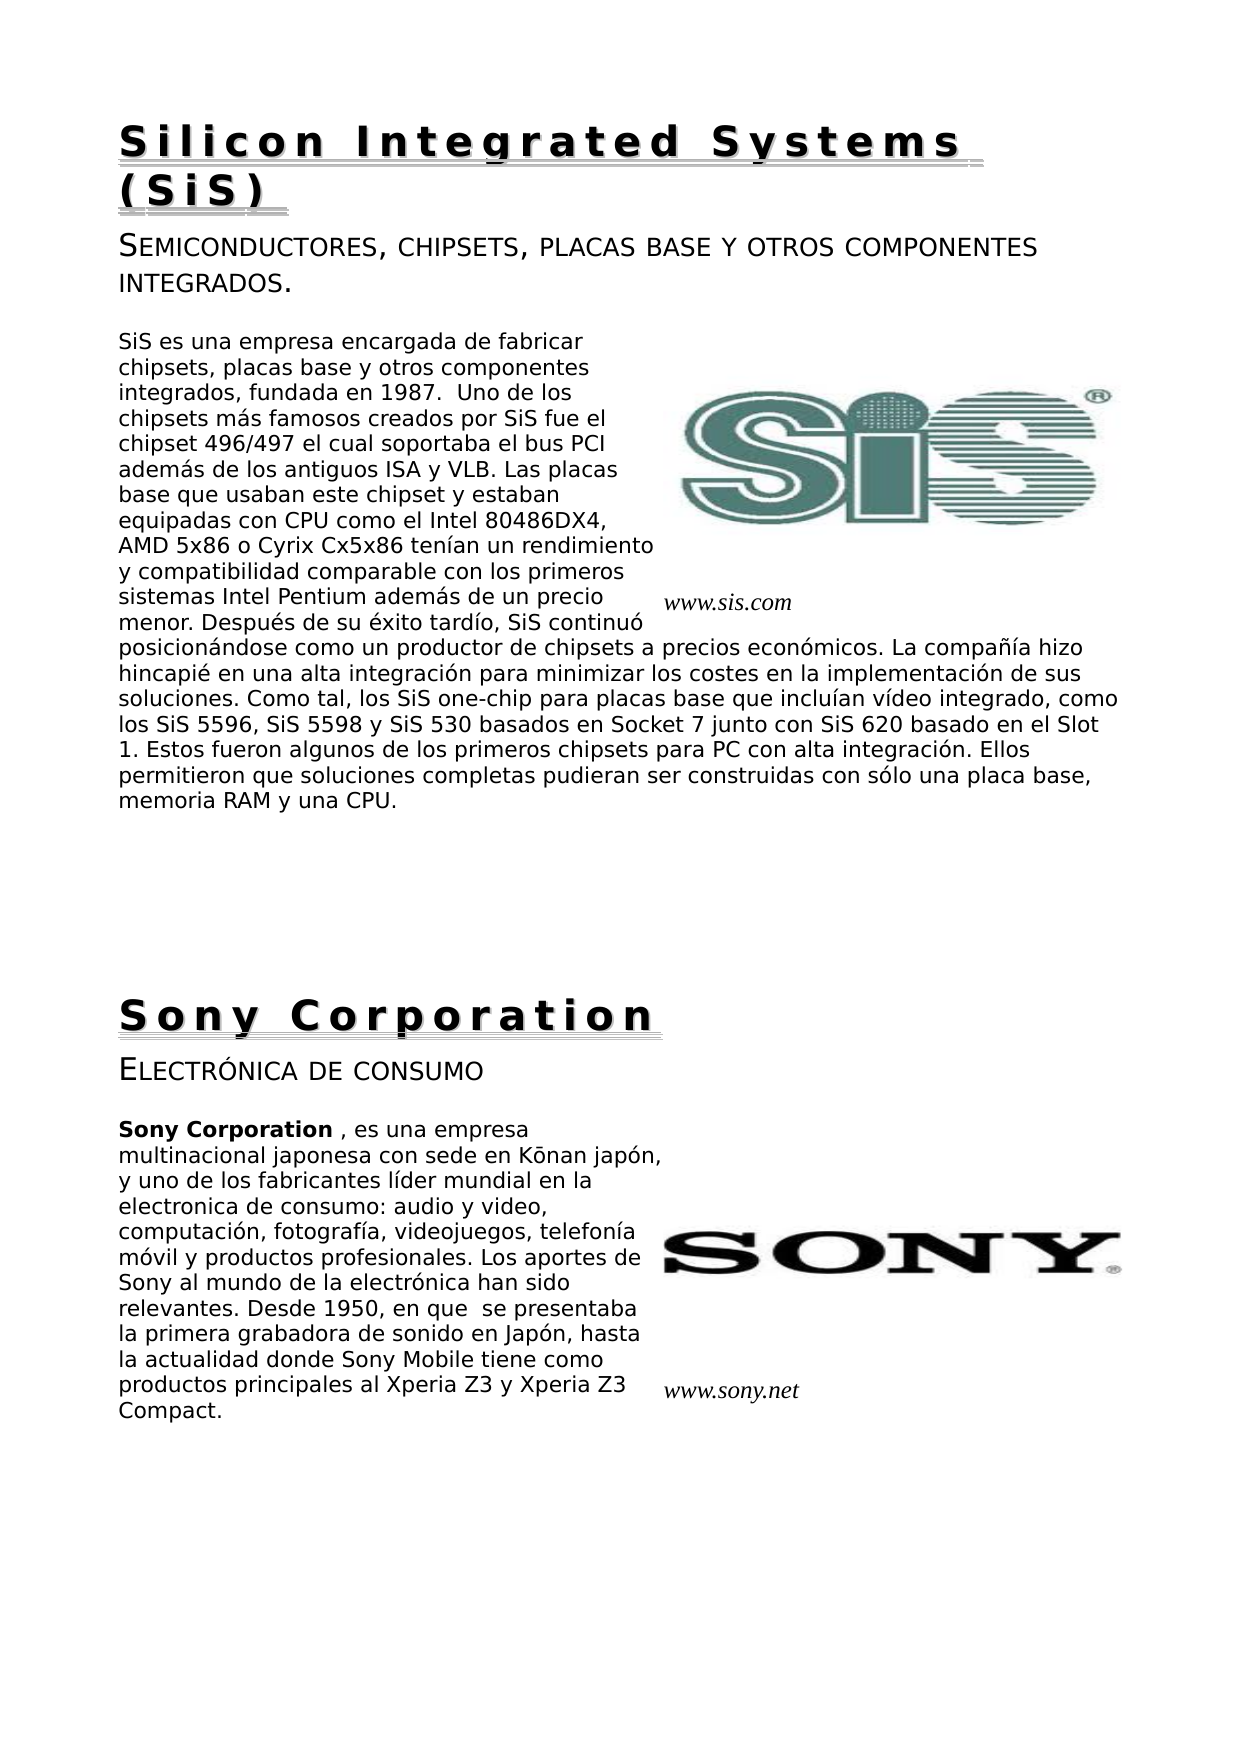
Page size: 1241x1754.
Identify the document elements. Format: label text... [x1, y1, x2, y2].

text Sony Corporation , es una empresa multinacional japonesa con sede en Kōnan japón, y uno de los fabricantes líder mundial en la electronica de consumo: audio y video, computación, fotografía, videojuegos, telefonía móvil y productos profesionales. Los aportes de Sony al mundo de la electrónica han sido relevantes. Desde 1950, en que se presentaba la primera grabadora de sonido en Japón, hasta la actualidad donde Sony Mobile tiene como productos principales al Xperia Z3 y Xperia Z3 Compact. [118, 1117, 1122, 1424]
text Electrónica de consumo [118, 1052, 1122, 1088]
picture [663, 341, 1123, 588]
text sony Corporation [118, 991, 1122, 1040]
picture [663, 1130, 1123, 1376]
text SiS es una empresa encargada de fabricar chipsets, placas base y otros componentes integrados, fundada en 1987. Uno de los chipsets más famosos creados por SiS fue el chipset 496/497 el cual soportaba el bus PCI además de los antiguos ISA y VLB. Las placas base que usaban este chipset y estaban equipadas con CPU como el Intel 80486DX4, AMD 5x86 o Cyrix Cx5x86 tenían un rendimiento y compatibilidad comparable con los primeros sistemas Intel Pentium además de un precio menor. Después de su éxito tardío, SiS continuó posicionándose como un productor de chipsets a precios económicos. La compañía hizo hincapié en una alta integración para minimizar los costes en la implementación de sus soluciones. Como tal, los SiS one-chip para placas base que incluían vídeo integrado, como los SiS 5596, SiS 5598 y SiS 530 basados en Socket 7 junto con SiS 620 basado en el Slot 1. Estos fueron algunos de los primeros chipsets para PC con alta integración. Ellos permitieron que soluciones completas pudieran ser construidas con sólo una placa base, memoria RAM y una CPU. [118, 329, 1122, 814]
text Silicon Integrated Systems (SiS) [118, 118, 1122, 215]
text Semiconductores, chipsets, placas base y otros componentes integrados. [118, 227, 1122, 300]
text www.sis.com [663, 588, 1122, 616]
text www.sony.net [663, 1376, 1122, 1404]
